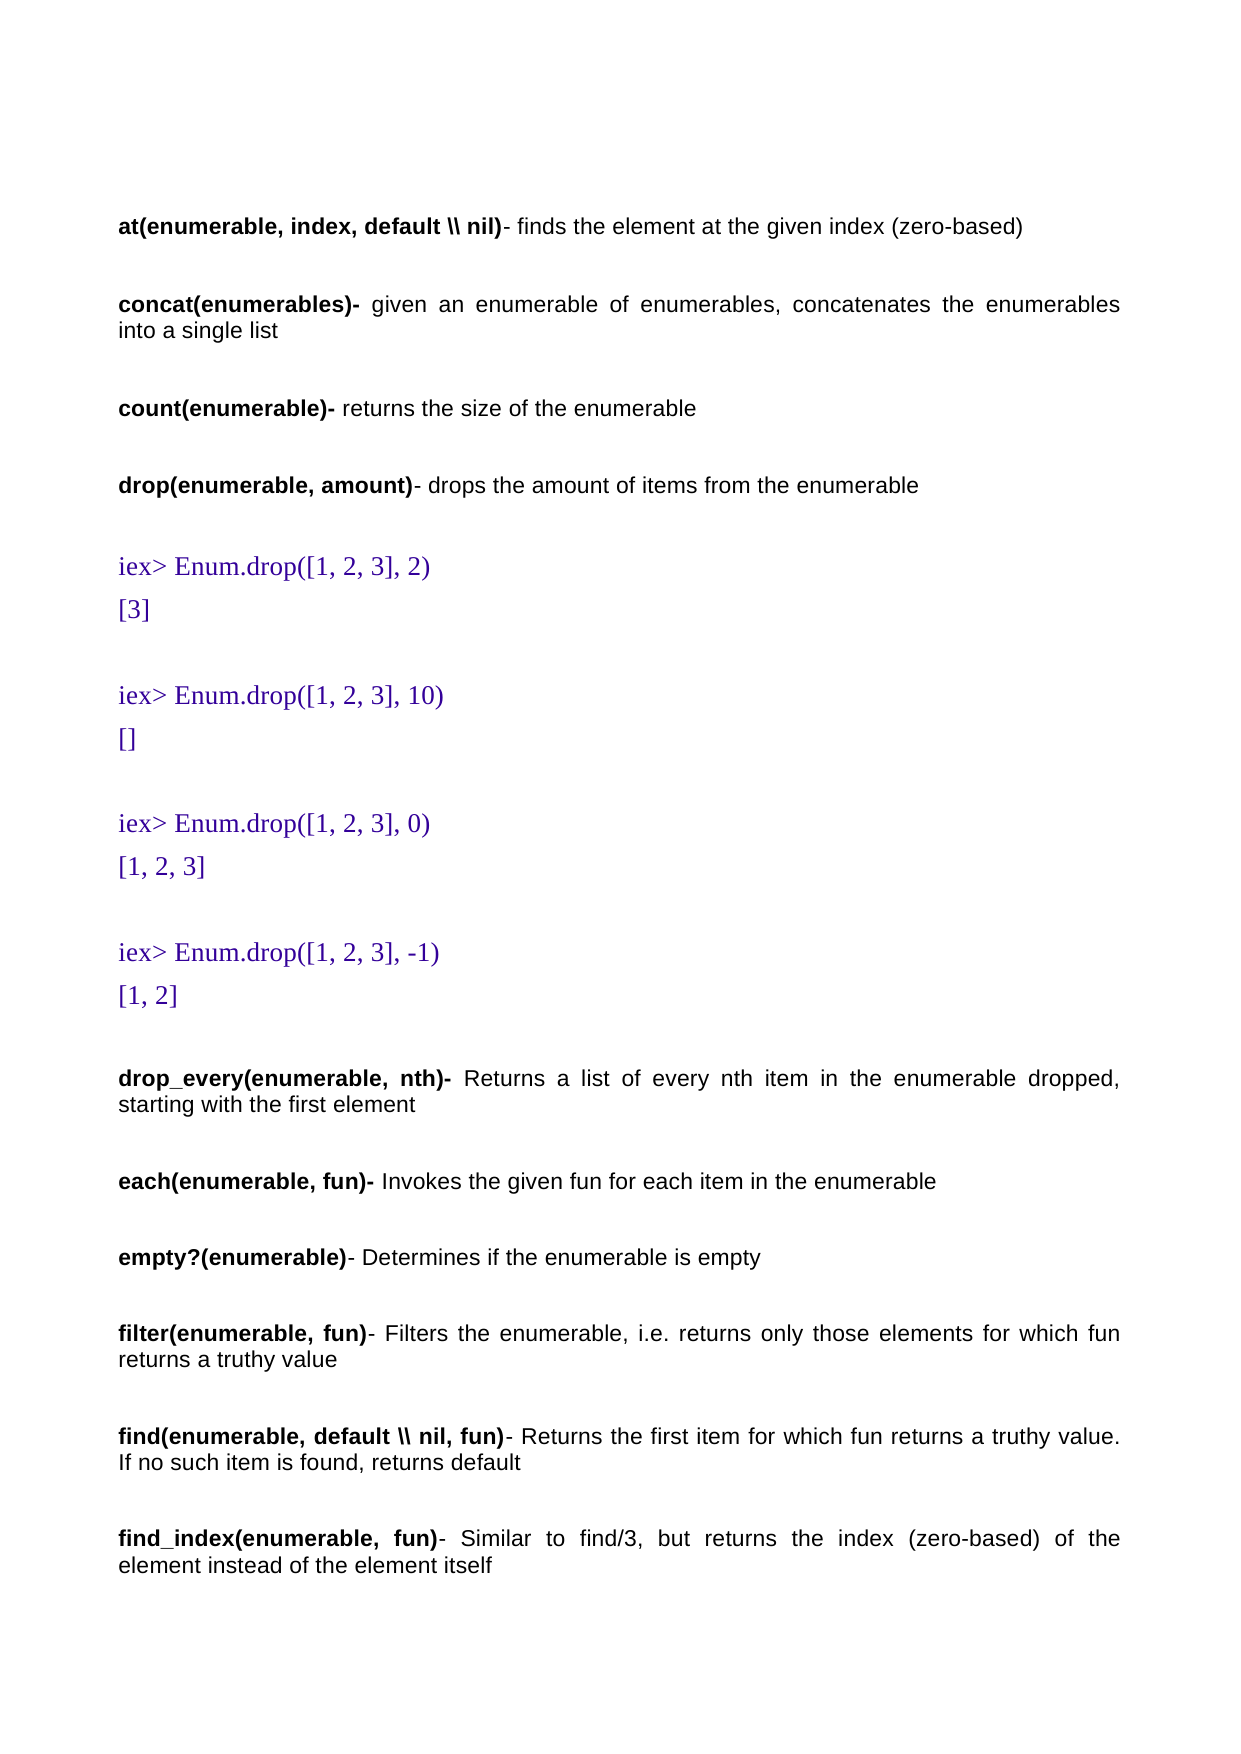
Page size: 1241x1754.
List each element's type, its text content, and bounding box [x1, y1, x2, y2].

text find_index(enumerable, fun)- Similar to find/3, but returns the index (zero-based) of the element instead of the element itself [118, 1525, 1122, 1578]
text iex> Enum.drop([1, 2, 3], 2) [118, 550, 1122, 581]
text [1, 2, 3] [118, 850, 1122, 882]
text find(enumerable, default \\ nil, fun)- Returns the first item for which fun returns a truthy value. If no such item is found, returns default [118, 1423, 1122, 1475]
text drop(enumerable, amount)- drops the amount of items from the enumerable [118, 472, 1122, 499]
text [1, 2] [118, 979, 1122, 1010]
text iex> Enum.drop([1, 2, 3], 0) [118, 807, 1122, 839]
text concat(enumerables)- given an enumerable of enumerables, concatenates the enumerables into a single list [118, 291, 1122, 343]
text [3] [118, 593, 1122, 624]
text empty?(enumerable)- Determines if the enumerable is empty [118, 1244, 1122, 1270]
text count(enumerable)- returns the size of the enumerable [118, 394, 1122, 421]
text each(enumerable, fun)- Invokes the given fun for each item in the enumerable [118, 1168, 1122, 1194]
text iex> Enum.drop([1, 2, 3], -1) [118, 936, 1122, 967]
text at(enumerable, index, default \\ nil)- finds the element at the given index (zero-based) [118, 213, 1122, 239]
text iex> Enum.drop([1, 2, 3], 10) [118, 679, 1122, 710]
text filter(enumerable, fun)- Filters the enumerable, i.e. returns only those elements for which fun returns a truthy value [118, 1320, 1122, 1373]
text drop_every(enumerable, nth)- Returns a list of every nth item in the enumerable dropped, starting with the first element [118, 1065, 1122, 1118]
text [] [118, 722, 1122, 753]
